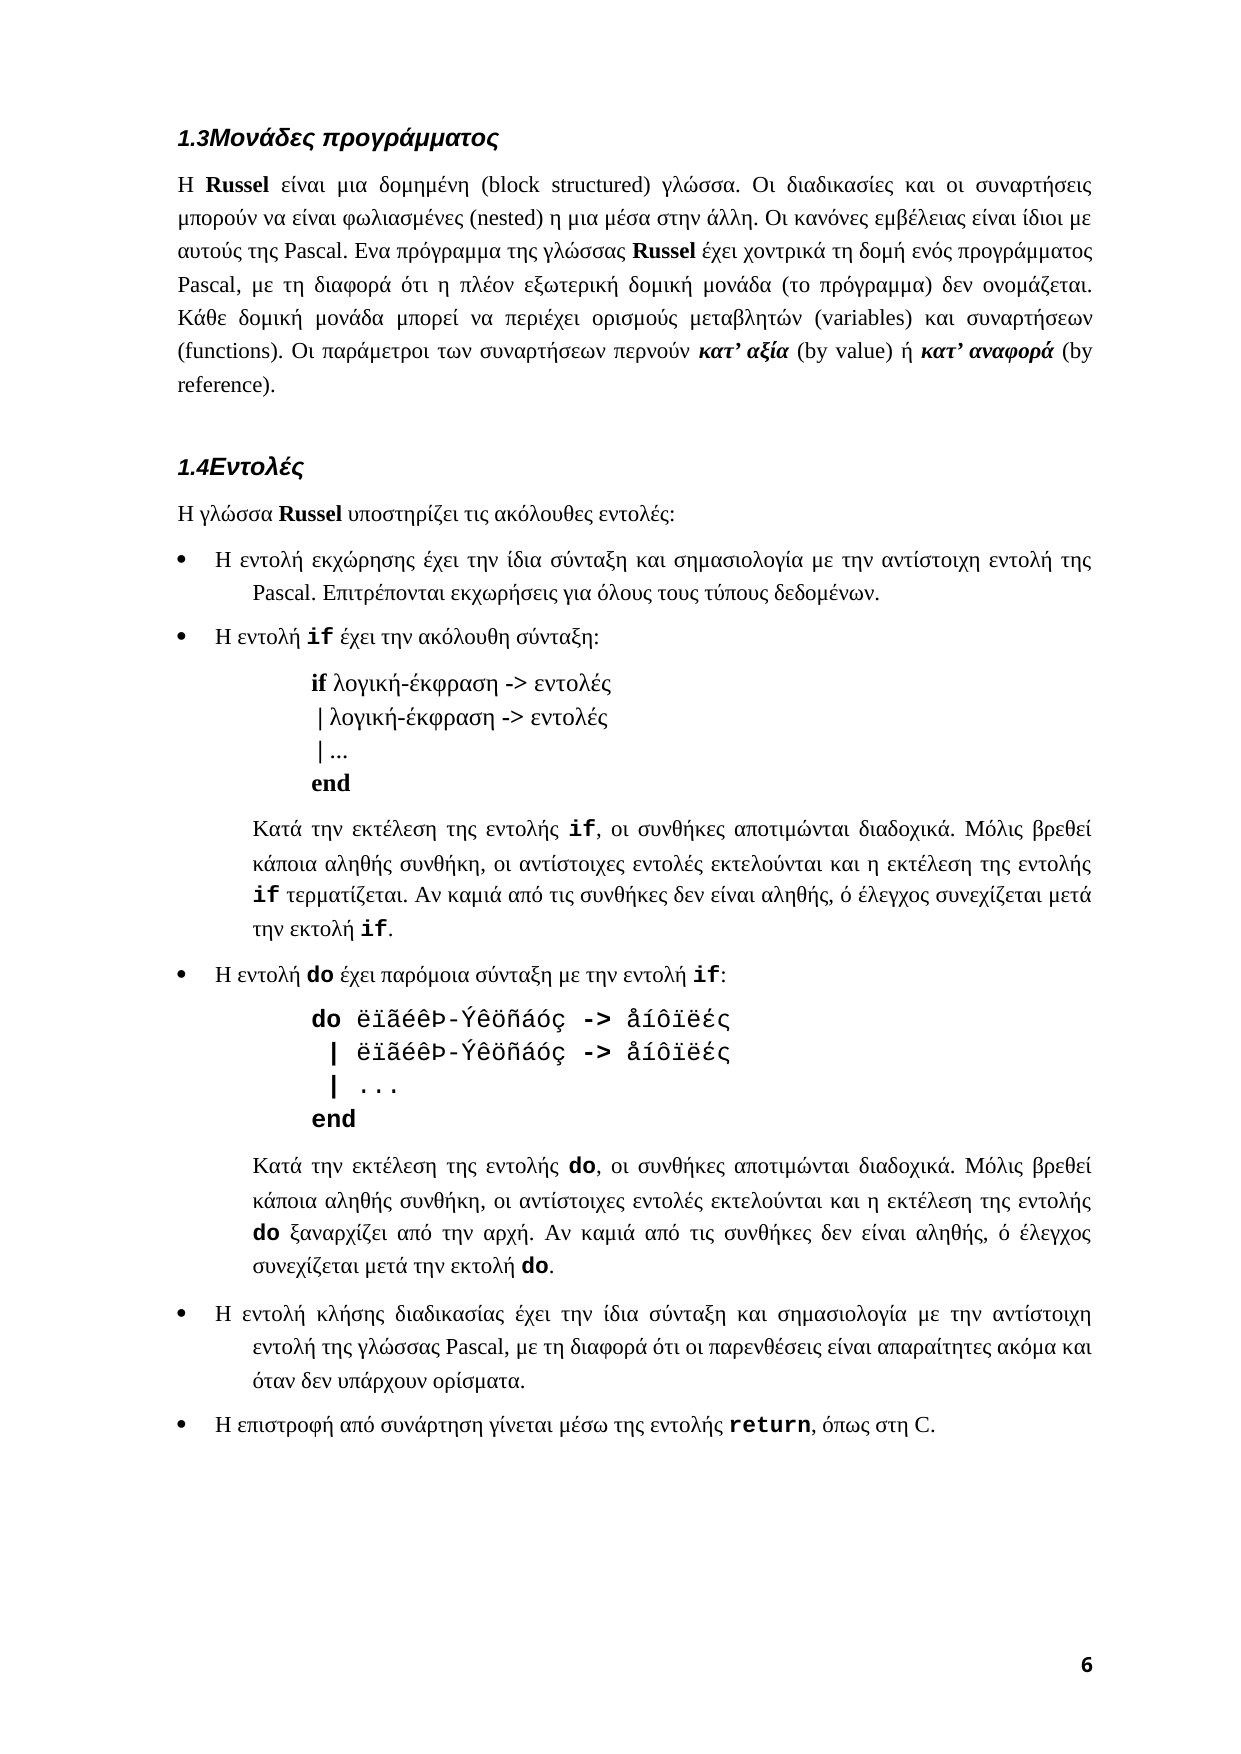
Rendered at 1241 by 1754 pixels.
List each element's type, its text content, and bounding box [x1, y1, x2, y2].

subtitle Εντολές [177, 447, 1092, 481]
subtitle Μονάδες προγράμματος [177, 118, 1092, 151]
text H γλώσσα Russel υποστηρίζει τις ακόλουθες εντολές: [177, 493, 1092, 526]
list Η εντολή if έχει την ακόλουθη σύνταξη: [177, 618, 1092, 651]
list do ëïãéêÞ-Ýêöñáóç -> åíôïëές | ëïãéêÞ-Ýêöñáóç -> åíôïëές | ... end [236, 1001, 1092, 1135]
list Κατά την εκτέλεση της εντολής if, οι συνθήκες αποτιμώνται διαδοχικά. Μόλις βρεθεί κάποια αληθής συνθήκη, οι αντίστοιχες εντολές εκτελούνται και η εκτέλεση της εντολής if τερματίζεται. Αν καμιά από τις συνθήκες δεν είναι αληθής, ό έλεγχος συνεχίζεται μετά την εκτολή if. [177, 810, 1092, 943]
list Κατά την εκτέλεση της εντολής do, οι συνθήκες αποτιμώνται διαδοχικά. Μόλις βρεθεί κάποια αληθής συνθήκη, οι αντίστοιχες εντολές εκτελούνται και η εκτέλεση της εντολής do ξαναρχίζει από την αρχή. Αν καμιά από τις συνθήκες δεν είναι αληθής, ό έλεγχος συνεχίζεται μετά την εκτολή do. [177, 1147, 1092, 1281]
list Η εντολή do έχει παρόμοια σύνταξη με την εντολή if: [177, 956, 1092, 989]
list Η εντολή κλήσης διαδικασίας έχει την ίδια σύνταξη και σημασιολογία με την αντίστοιχη εντολή της γλώσσας Pascal, με τη διαφορά ότι οι παρενθέσεις είναι απαραίτητες ακόμα και όταν δεν υπάρχουν ορίσματα. [177, 1293, 1092, 1393]
list Η εντολή εκχώρησης έχει την ίδια σύνταξη και σημασιολογία με την αντίστοιχη εντολή της Pascal. Επιτρέπονται εκχωρήσεις για όλους τους τύπους δεδομένων. [177, 539, 1092, 606]
list if λογική-έκφραση -> εντολές | λογική-έκφραση -> εντολές | ... end [236, 664, 1092, 797]
list Η επιστροφή από συνάρτηση γίνεται μέσω της εντολής return, όπως στη C. [177, 1406, 1092, 1439]
text Η Russel είναι μια δομημένη (block structured) γλώσσα. Οι διαδικασίες και οι συναρτήσεις μπορούν να είναι φωλιασμένες (nested) η μια μέσα στην άλλη. Οι κανόνες εμβέλειας είναι ίδιοι με αυτούς της Pascal. Ενα πρόγραμμα της γλώσσας Russel έχει χοντρικά τη δομή ενός προγράμματος Pascal, με τη διαφορά ότι η πλέον εξωτερική δομική μονάδα (το πρόγραμμα) δεν ονομάζεται. Κάθε δομική μονάδα μπορεί να περιέχει ορισμούς μεταβλητών (variables) και συναρτήσεων (functions). Οι παράμετροι των συναρτήσεων περνούν κατ’ αξία (by value) ή κατ’ αναφορά (by reference). [177, 164, 1092, 397]
